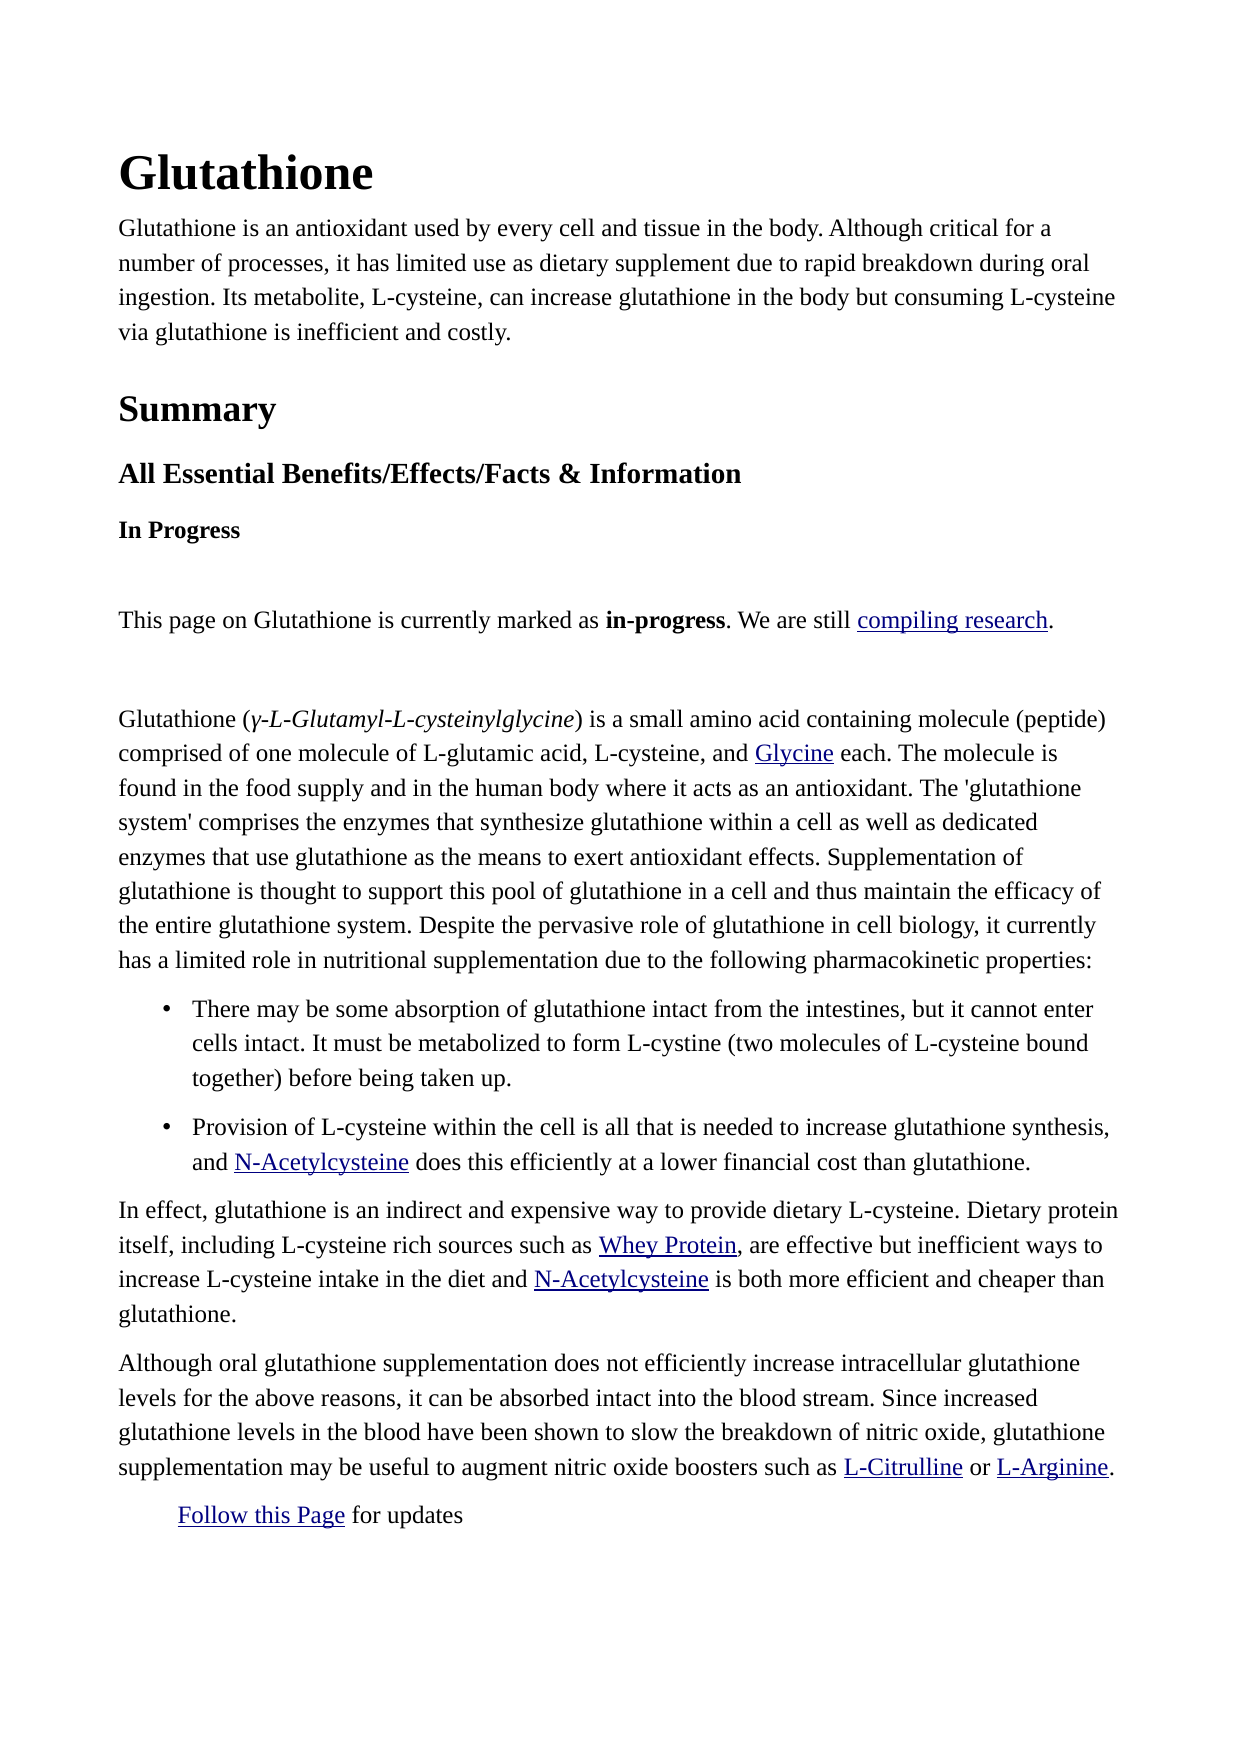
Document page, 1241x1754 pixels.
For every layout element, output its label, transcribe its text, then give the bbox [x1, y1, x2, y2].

subtitle All Essential Benefits/Effects/Facts & Information [118, 457, 1122, 490]
list Provision of L-cysteine within the cell is all that is needed to increase glutathione synthesis, and N-Acetylcysteine does this efficiently at a lower financial cost than glutathione. [162, 1112, 1122, 1175]
subtitle In Progress [118, 515, 1122, 544]
text This page on Glutathione is currently marked as in-progress. We are still compiling research. [118, 606, 1122, 634]
text Follow this Page for updates [177, 1501, 1063, 1529]
subtitle Summary [118, 386, 1122, 429]
text Glutathione is an antioxidant used by every cell and tissue in the body. Although critical for a number of processes, it has limited use as dietary supplement due to rapid breakdown during oral ingestion. Its metabolite, L-cysteine, can increase glutathione in the body but consuming L-cysteine via glutathione is inefficient and costly. [118, 213, 1122, 345]
text In effect, glutathione is an indirect and expensive way to provide dietary L-cysteine. Dietary protein itself, including L-cysteine rich sources such as Whey Protein, are effective but inefficient ways to increase L-cysteine intake in the diet and N-Acetylcysteine is both more efficient and cheaper than glutathione. [118, 1196, 1122, 1328]
text Glutathione (γ-L-Glutamyl-L-cysteinylglycine) is a small amino acid containing molecule (peptide) comprised of one molecule of L-glutamic acid, L-cysteine, and Glycine each. The molecule is found in the food supply and in the human body where it acts as an antioxidant. The 'glutathione system' comprises the enzymes that synthesize glutathione within a cell as well as dedicated enzymes that use glutathione as the means to exert antioxidant effects. Supplementation of glutathione is thought to support this pool of glutathione in a cell and thus maintain the efficacy of the entire glutathione system. Despite the pervasive role of glutathione in cell biology, it currently has a limited role in nutritional supplementation due to the following pharmacokinetic properties: [118, 704, 1122, 974]
text Although oral glutathione supplementation does not efficiently increase intracellular glutathione levels for the above reasons, it can be absorbed intact into the blood stream. Since increased glutathione levels in the blood have been shown to slow the breakdown of nitric oxide, glutathione supplementation may be useful to augment nitric oxide boosters such as L-Citrulline or L-Arginine. [118, 1348, 1122, 1480]
subtitle Glutathione [118, 143, 1122, 201]
list There may be some absorption of glutathione intact from the intestines, but it cannot enter cells intact. It must be metabolized to form L-cystine (two molecules of L-cysteine bound together) before being taken up. [162, 994, 1122, 1092]
